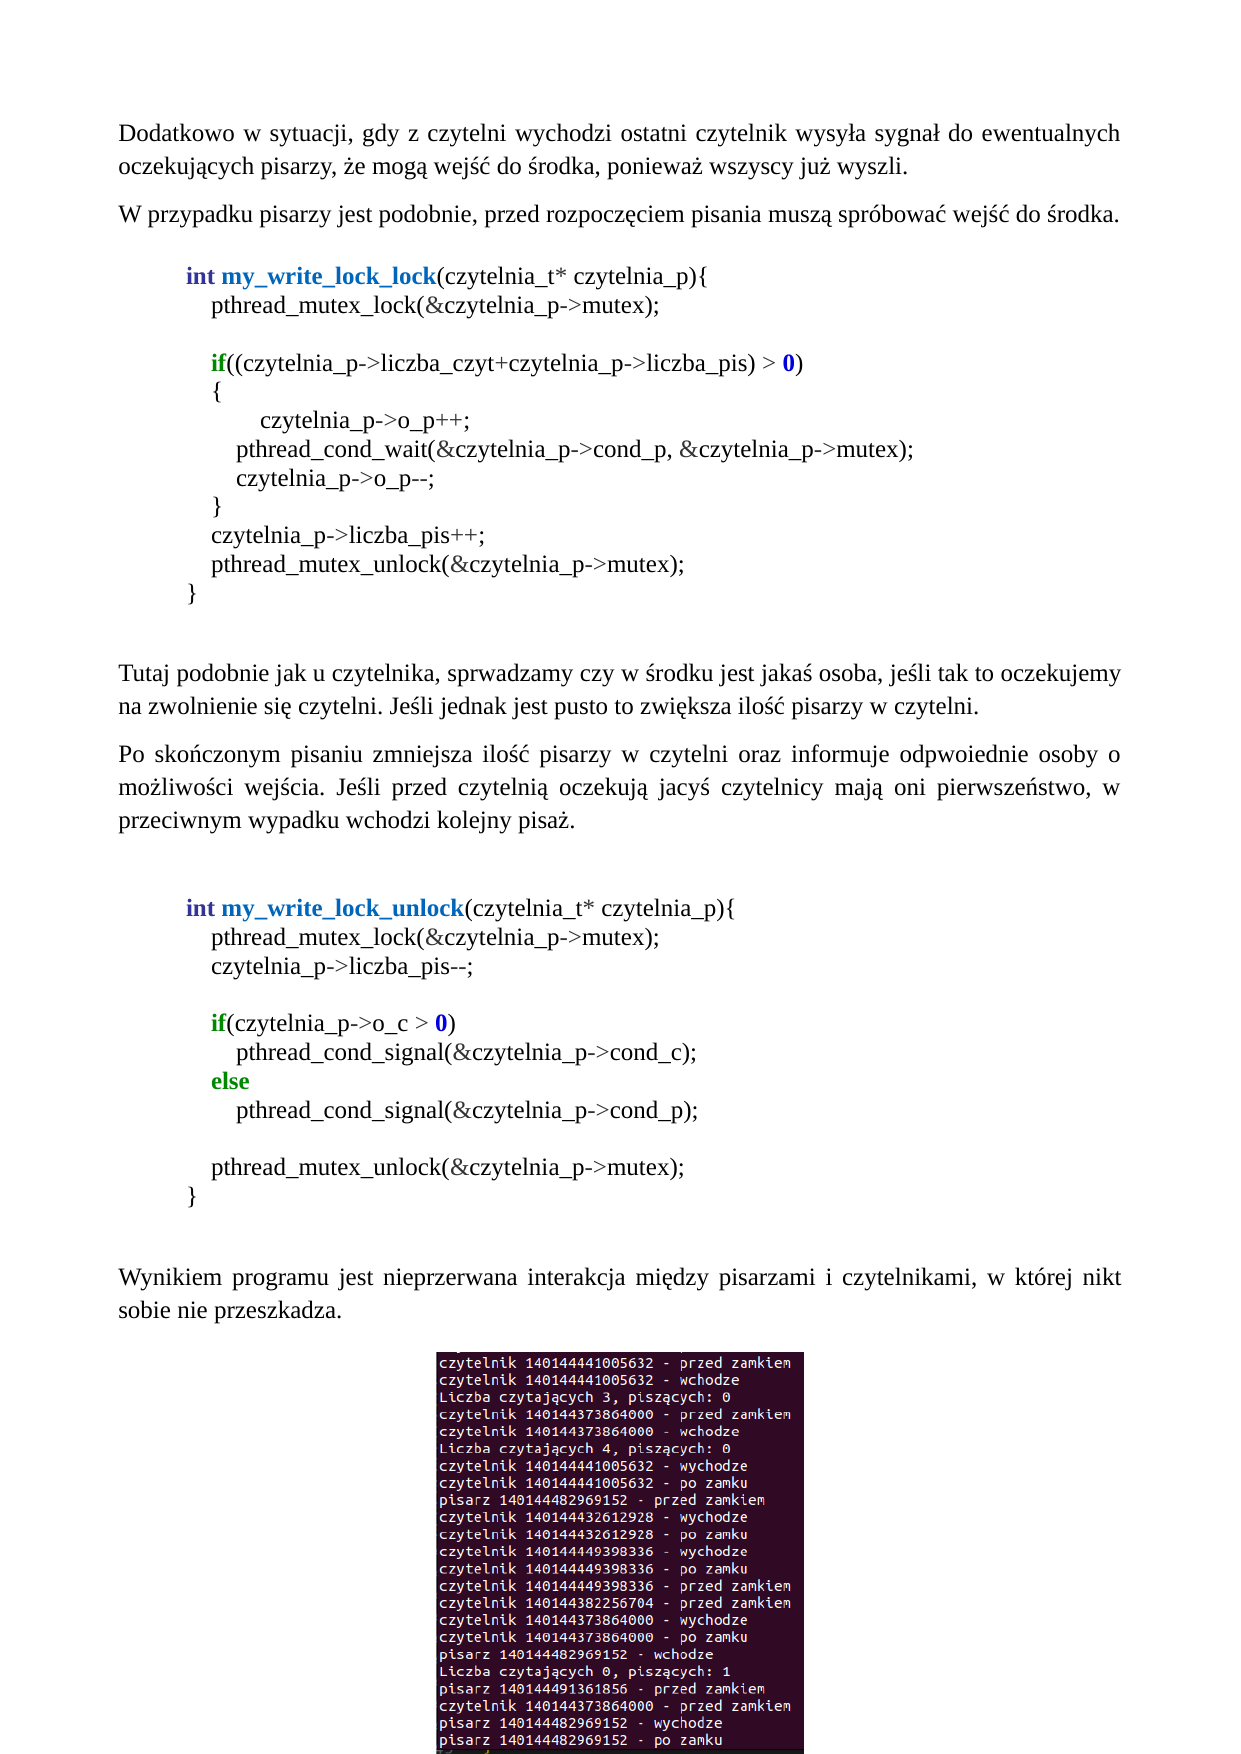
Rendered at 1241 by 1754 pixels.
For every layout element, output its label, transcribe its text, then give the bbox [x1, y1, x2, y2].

picture [436, 1352, 804, 1754]
text Tutaj podobnie jak u czytelnika, sprwadzamy czy w środku jest jakaś osoba, jeśli tak to oczekujemy na zwolnienie się czytelni. Jeśli jednak jest pusto to zwiększa ilość pisarzy w czytelni. [118, 658, 1122, 720]
text Wynikiem programu jest nieprzerwana interakcja między pisarzami i czytelnikami, w której nikt sobie nie przeszkadza. [118, 1262, 1122, 1323]
text Po skończonym pisaniu zmniejsza ilość pisarzy w czytelni oraz informuje odpwoiednie osoby o możliwości wejścia. Jeśli przed czytelnią oczekują jacyś czytelnicy mają oni pierwszeństwo, w przeciwnym wypadku wchodzi kolejny pisaż. [118, 739, 1122, 834]
text W przypadku pisarzy jest podobnie, przed rozpoczęciem pisania muszą spróbować wejść do środka. [118, 199, 1122, 227]
text Dodatkowo w sytuacji, gdy z czytelni wychodzi ostatni czytelnik wysyła sygnał do ewentualnych oczekujących pisarzy, że mogą wejść do środka, ponieważ wszyscy już wyszli. [118, 118, 1122, 180]
